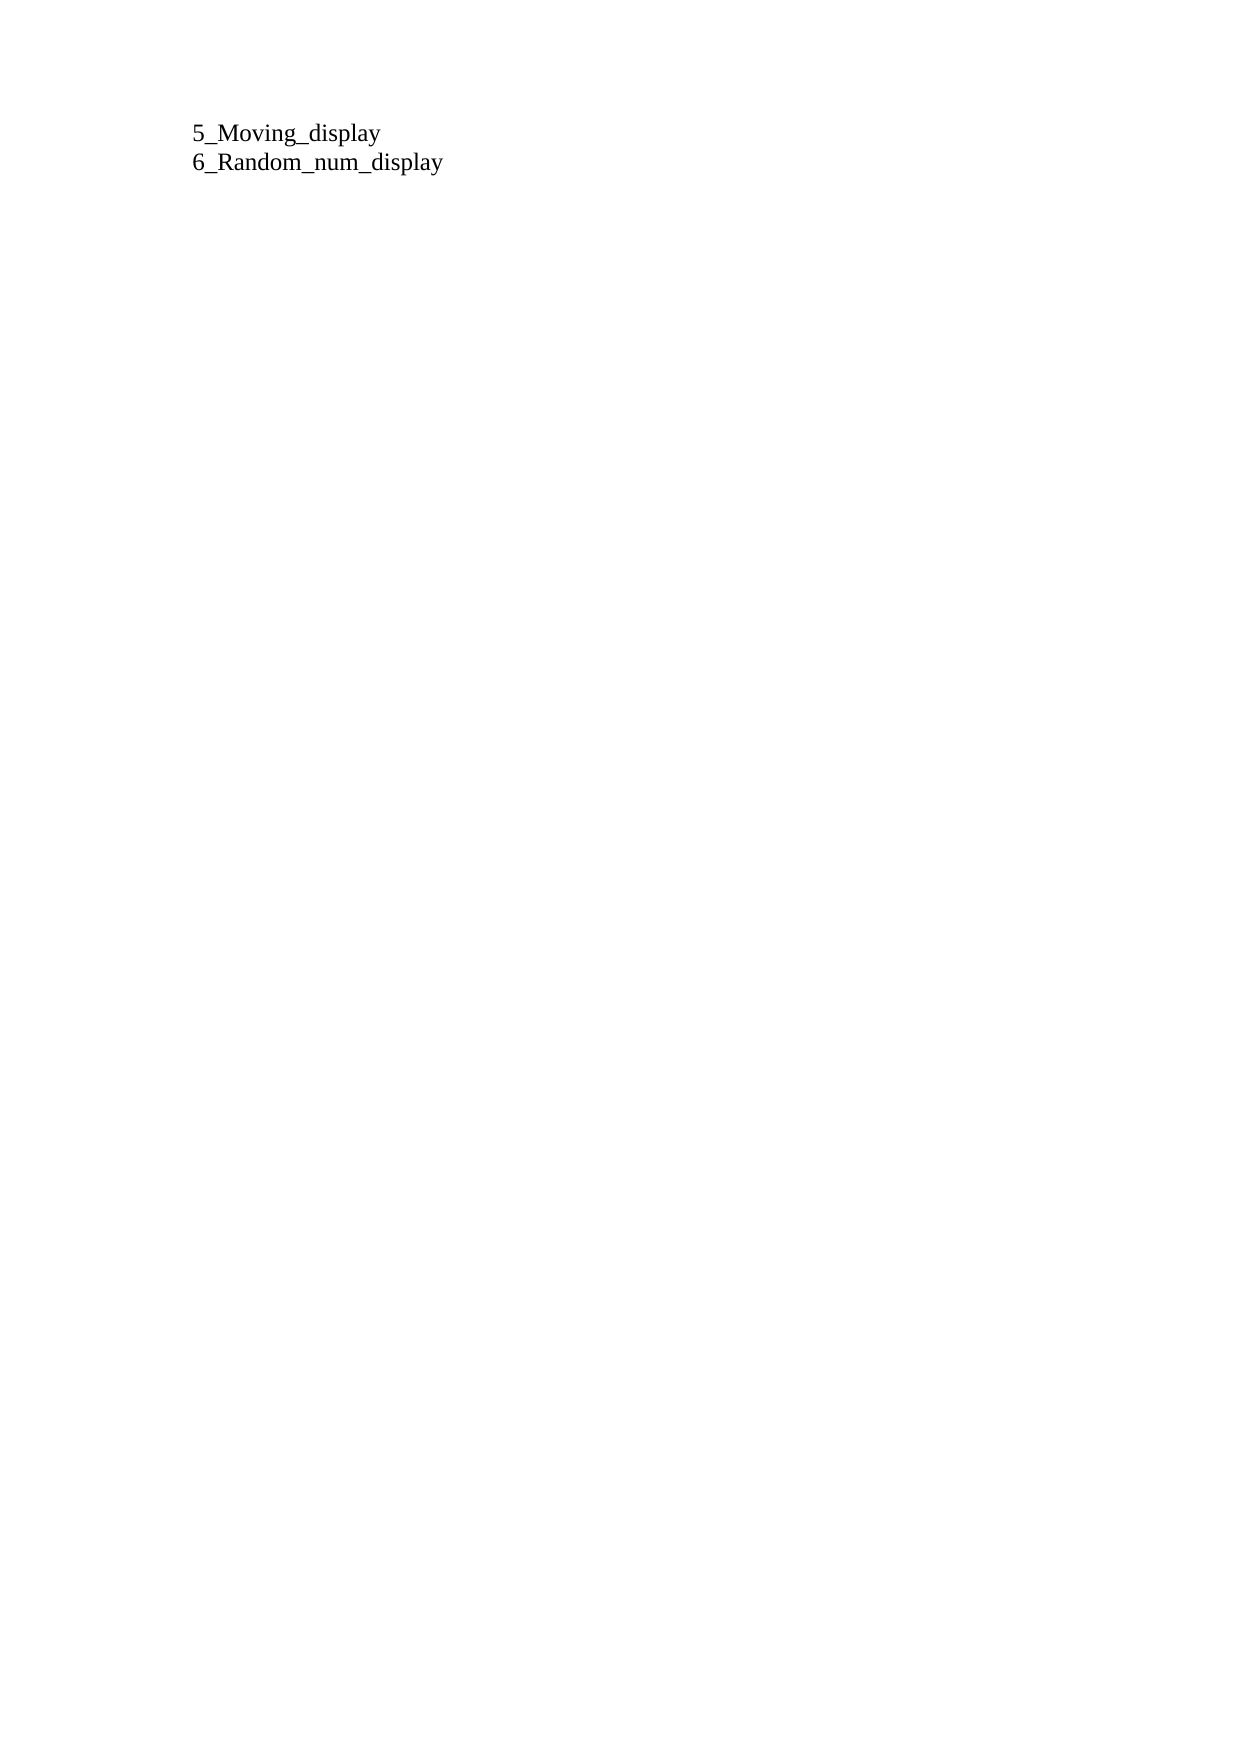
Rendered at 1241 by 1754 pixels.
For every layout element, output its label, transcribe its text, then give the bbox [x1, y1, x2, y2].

text 6_Random_num_display [118, 147, 1122, 176]
text 5_Moving_display [118, 118, 1122, 147]
